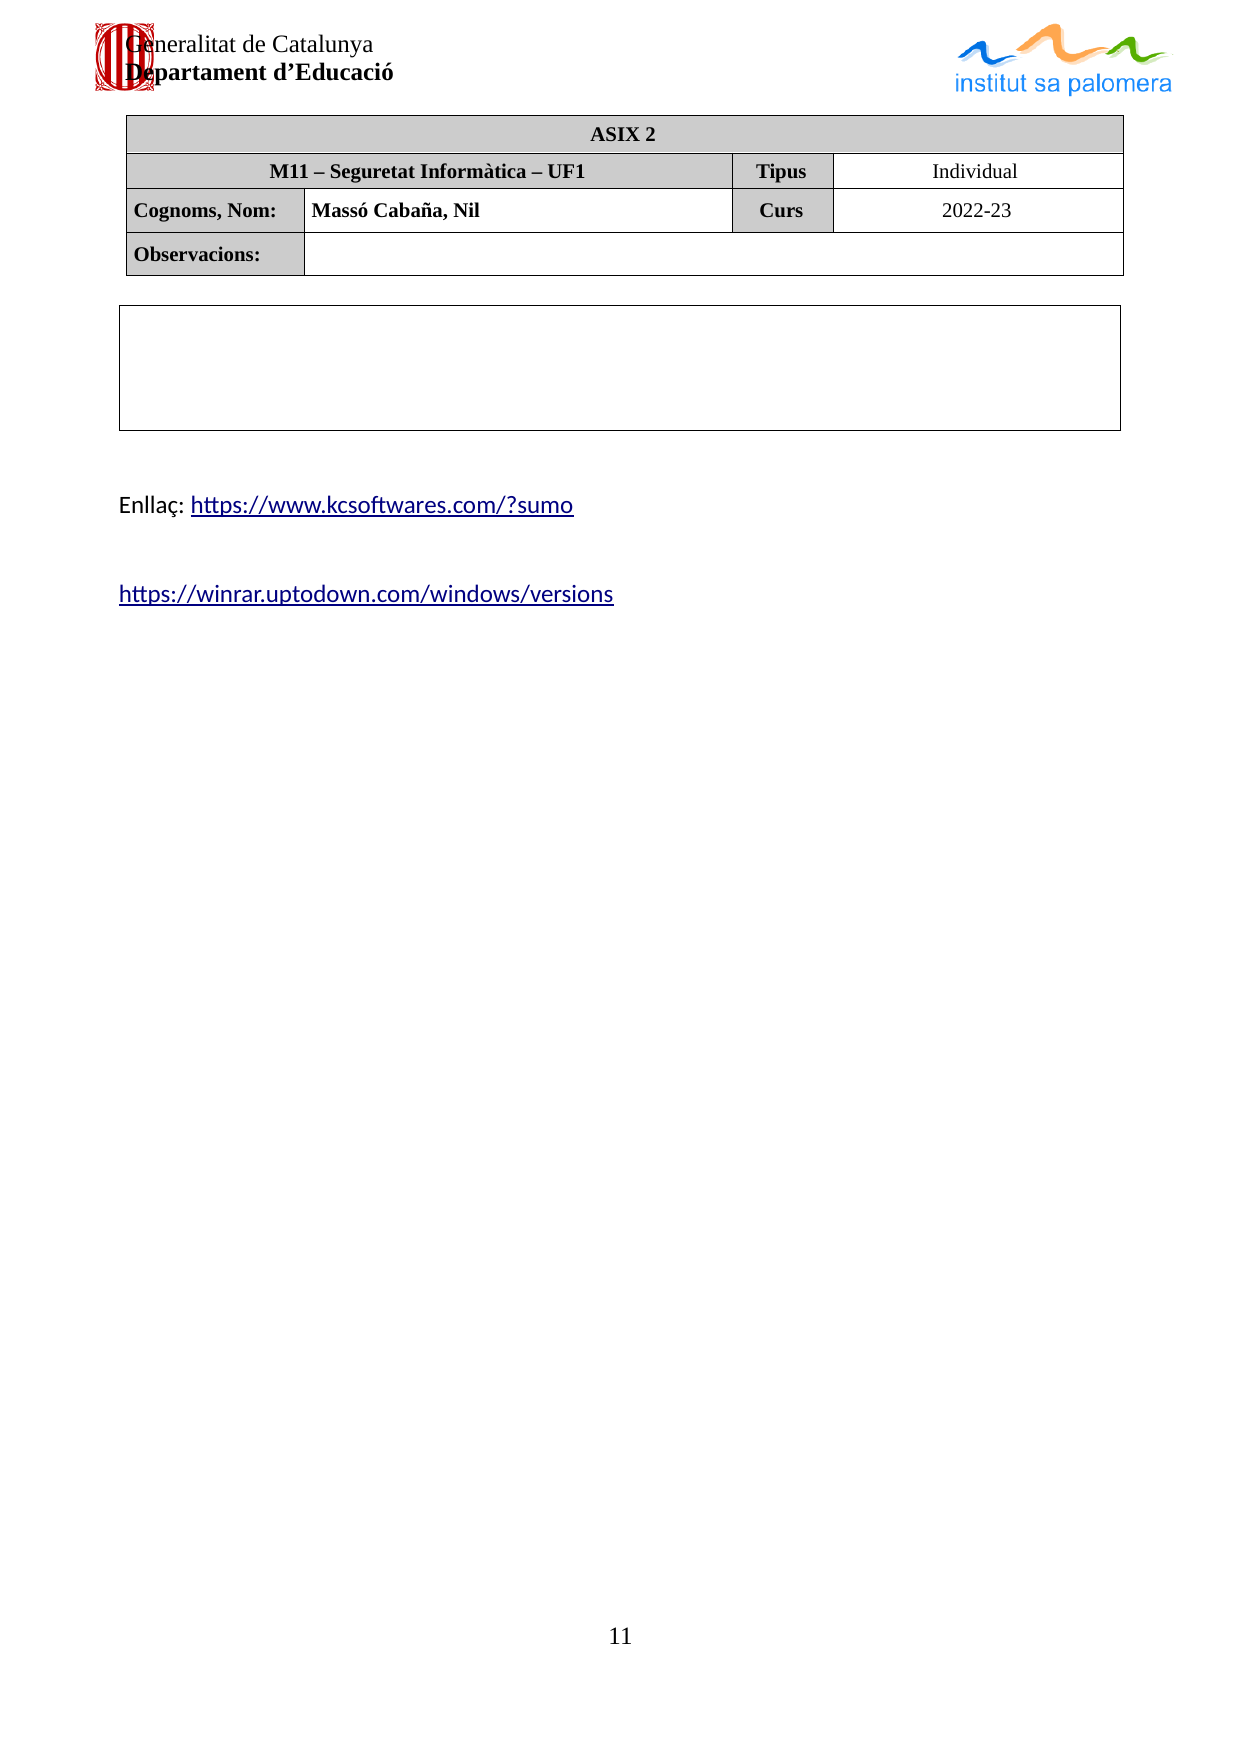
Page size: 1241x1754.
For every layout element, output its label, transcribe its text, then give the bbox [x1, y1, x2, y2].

picture [93, 21, 155, 93]
text https://winrar.uptodown.com/windows/versions [119, 578, 1121, 608]
picture [948, 21, 1177, 100]
text Enllaç: https://www.kcsoftwares.com/?sumo [119, 489, 1121, 520]
